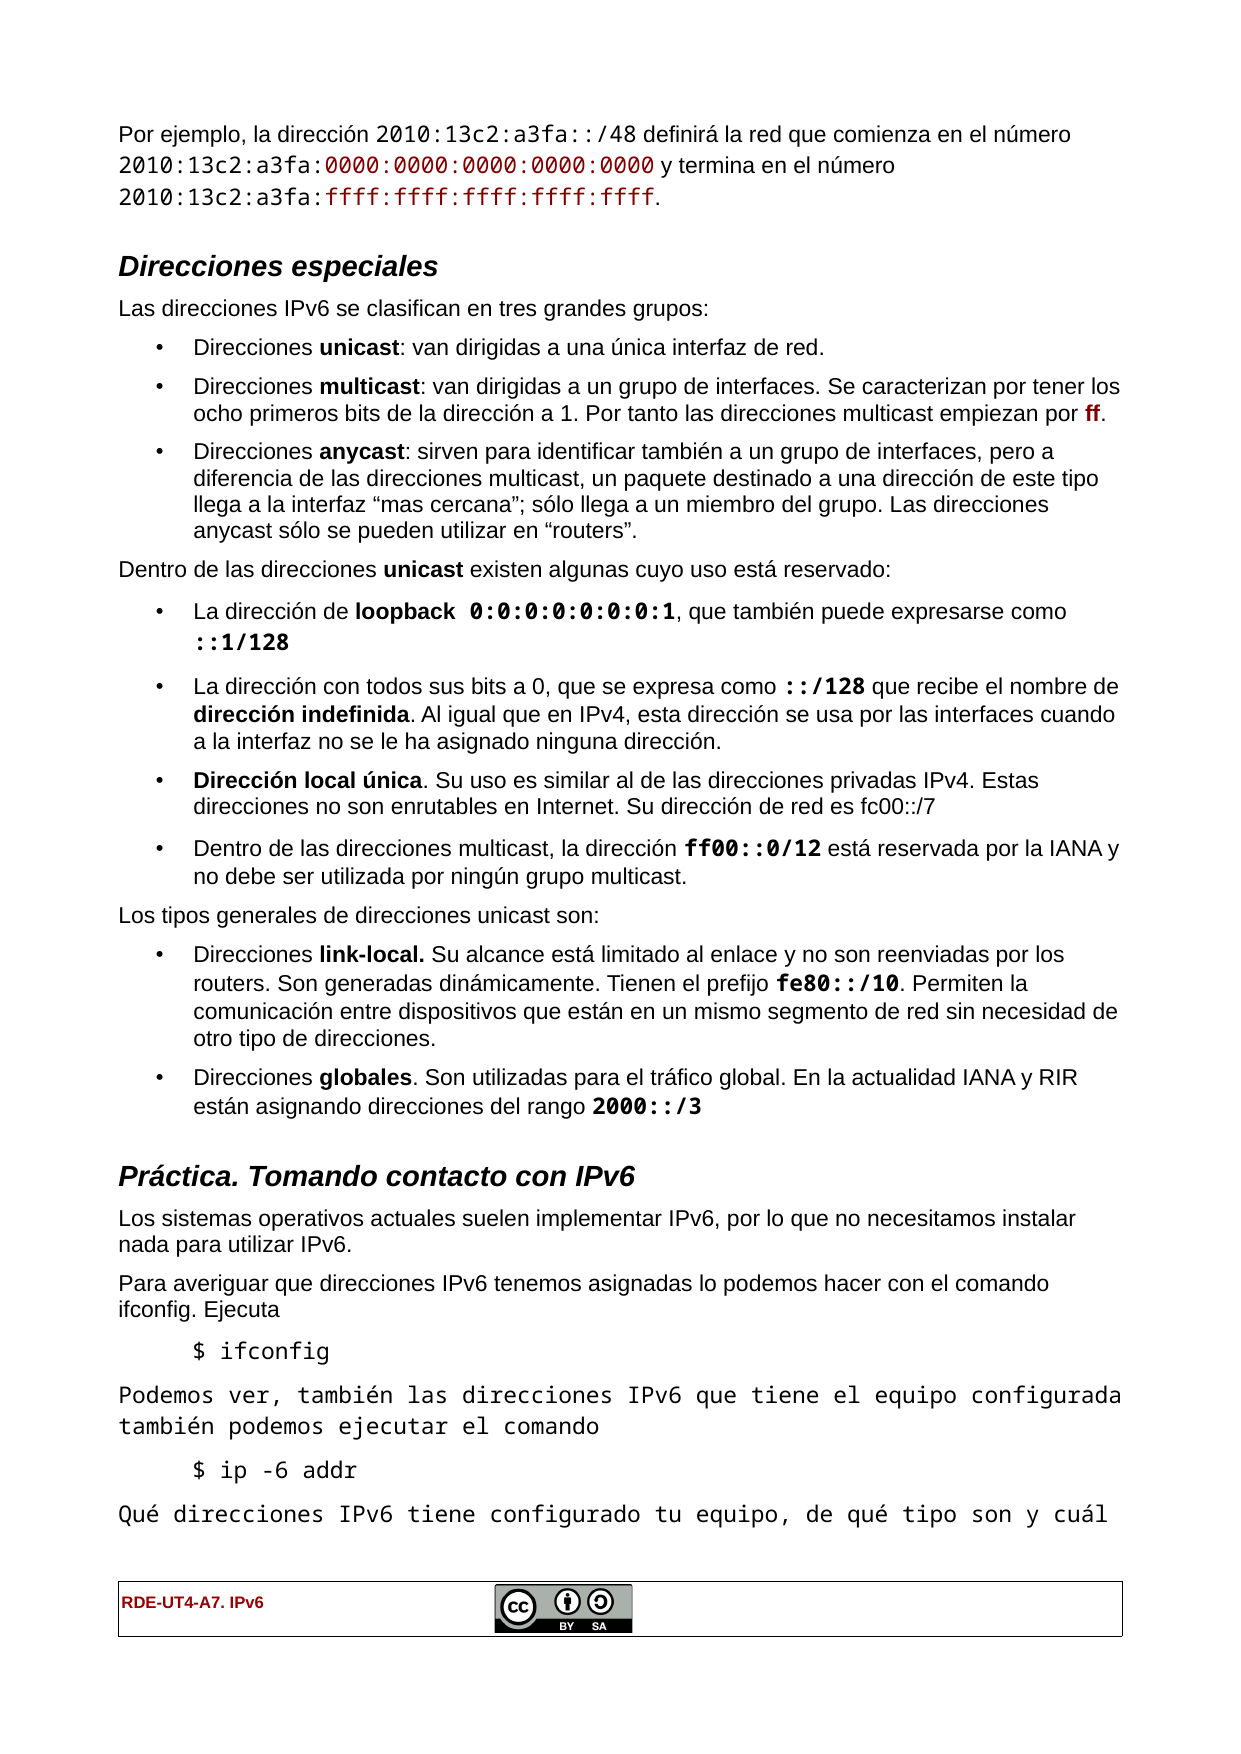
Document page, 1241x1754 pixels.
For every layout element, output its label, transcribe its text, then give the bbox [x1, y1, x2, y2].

text Los tipos generales de direcciones unicast son: [118, 902, 1122, 928]
text Por ejemplo, la dirección 2010:13c2:a3fa::/48 definirá la red que comienza en el número 2010:13c2:a3fa:0000:0000:0000:0000:0000 y termina en el número 2010:13c2:a3fa:ffff:ffff:ffff:ffff:ffff. [118, 118, 1122, 212]
list Dentro de las direcciones multicast, la dirección ff00::0/12 está reservada por la IANA y no debe ser utilizada por ningún grupo multicast. [156, 832, 1122, 889]
list Direcciones anycast: sirven para identificar también a un grupo de interfaces, pero a diferencia de las direcciones multicast, un paquete destinado a una dirección de este tipo llega a la interfaz “mas cercana”; sólo llega a un miembro del grupo. Las direcciones anycast sólo se pueden utilizar en “routers”. [156, 438, 1122, 544]
text Para averiguar que direcciones IPv6 tenemos asignadas lo podemos hacer con el comando ifconfig. Ejecuta [118, 1270, 1122, 1323]
list Direcciones link-local. Su alcance está limitado al enlace y no son reenviadas por los routers. Son generadas dinámicamente. Tienen el prefijo fe80::/10. Permiten la comunicación entre dispositivos que están en un mismo segmento de red sin necesidad de otro tipo de direcciones. [156, 941, 1122, 1051]
list La dirección con todos sus bits a 0, que se expresa como ::/128 que recibe el nombre de dirección indefinida. Al igual que en IPv4, esta dirección se usa por las interfaces cuando a la interfaz no se le ha asignado ninguna dirección. [156, 670, 1122, 754]
text Podemos ver, también las direcciones IPv6 que tiene el equipo configurada también podemos ejecutar el comando [118, 1379, 1122, 1441]
picture [494, 1584, 633, 1633]
text Qué direcciones IPv6 tiene configurado tu equipo, de qué tipo son y cuál [118, 1498, 1122, 1529]
list Direcciones multicast: van dirigidas a un grupo de interfaces. Se caracterizan por tener los ocho primeros bits de la dirección a 1. Por tanto las direcciones multicast empiezan por ff. [156, 373, 1122, 426]
text $ ip -6 addr [192, 1454, 1122, 1485]
text Los sistemas operativos actuales suelen implementar IPv6, por lo que no necesitamos instalar nada para utilizar IPv6. [118, 1205, 1122, 1257]
subtitle Direcciones especiales [118, 249, 1122, 283]
text Dentro de las direcciones unicast existen algunas cuyo uso está reservado: [118, 556, 1122, 583]
list Dirección local única. Su uso es similar al de las direcciones privadas IPv4. Estas direcciones no son enrutables en Internet. Su dirección de red es fc00::/7 [156, 767, 1122, 819]
subtitle Práctica. Tomando contacto con IPv6 [118, 1159, 1122, 1192]
list La dirección de loopback 0:0:0:0:0:0:0:1, que también puede expresarse como ::1/128 [156, 595, 1122, 658]
list Direcciones globales. Son utilizadas para el tráfico global. En la actualidad IANA y RIR están asignando direcciones del rango 2000::/3 [156, 1063, 1122, 1121]
text Las direcciones IPv6 se clasifican en tres grandes grupos: [118, 295, 1122, 322]
text $ ifconfig [192, 1335, 1122, 1366]
list Direcciones unicast: van dirigidas a una única interfaz de red. [156, 334, 1122, 361]
